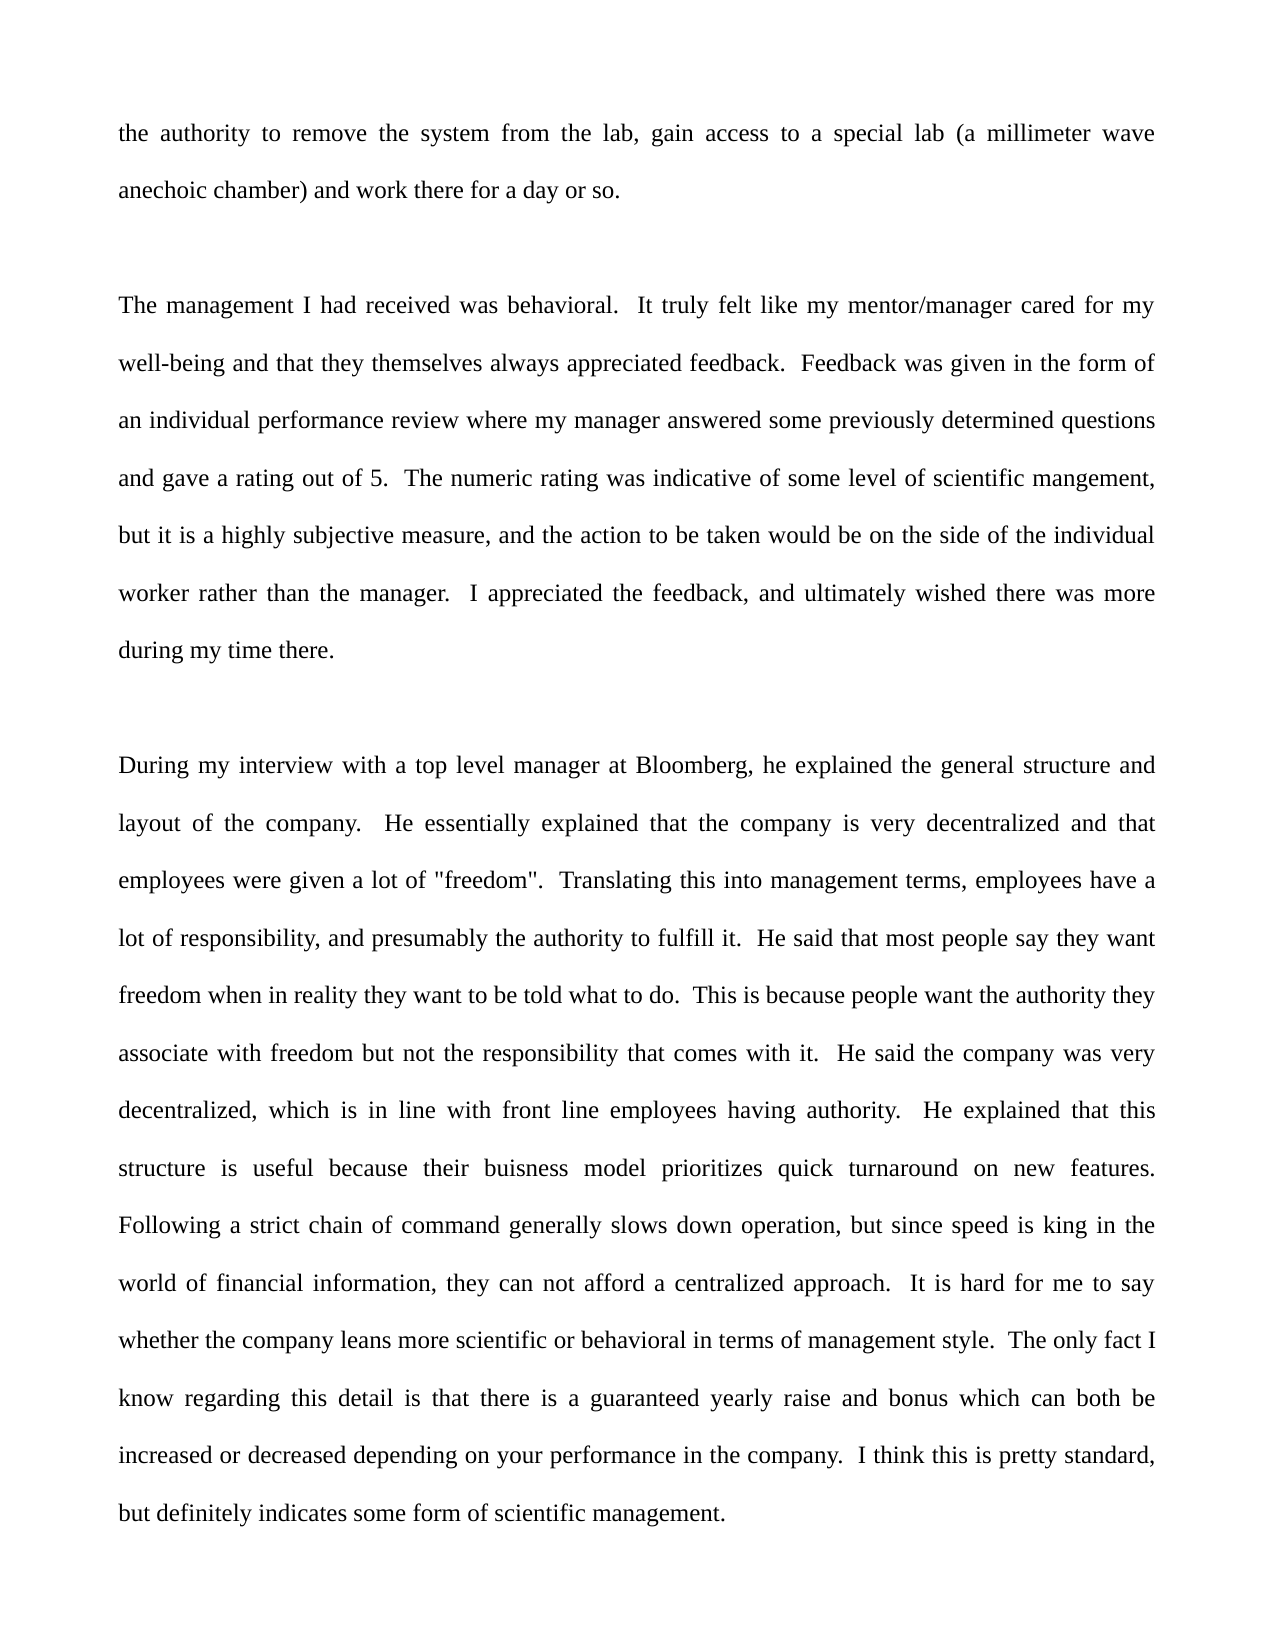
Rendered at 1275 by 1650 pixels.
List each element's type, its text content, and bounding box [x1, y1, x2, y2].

text The management I had received was behavioral. It truly felt like my mentor/manager cared for my well-being and that they themselves always appreciated feedback. Feedback was given in the form of an individual performance review where my manager answered some previously determined questions and gave a rating out of 5. The numeric rating was indicative of some level of scientific mangement, but it is a highly subjective measure, and the action to be taken would be on the side of the individual worker rather than the manager. I appreciated the feedback, and ultimately wished there was more during my time there. [118, 291, 1157, 664]
text During my interview with a top level manager at Bloomberg, he explained the general structure and layout of the company. He essentially explained that the company is very decentralized and that employees were given a lot of "freedom". Translating this into management terms, employees have a lot of responsibility, and presumably the authority to fulfill it. He said that most people say they want freedom when in reality they want to be told what to do. This is because people want the authority they associate with freedom but not the responsibility that comes with it. He said the company was very decentralized, which is in line with front line employees having authority. He explained that this structure is useful because their buisness model prioritizes quick turnaround on new features. Following a strict chain of command generally slows down operation, but since speed is king in the world of financial information, they can not afford a centralized approach. It is hard for me to say whether the company leans more scientific or behavioral in terms of management style. The only fact I know regarding this detail is that there is a guaranteed yearly raise and bonus which can both be increased or decreased depending on your performance in the company. I think this is pretty standard, but definitely indicates some form of scientific management. [118, 751, 1157, 1527]
text the authority to remove the system from the lab, gain access to a special lab (a millimeter wave anechoic chamber) and work there for a day or so. [118, 118, 1157, 204]
